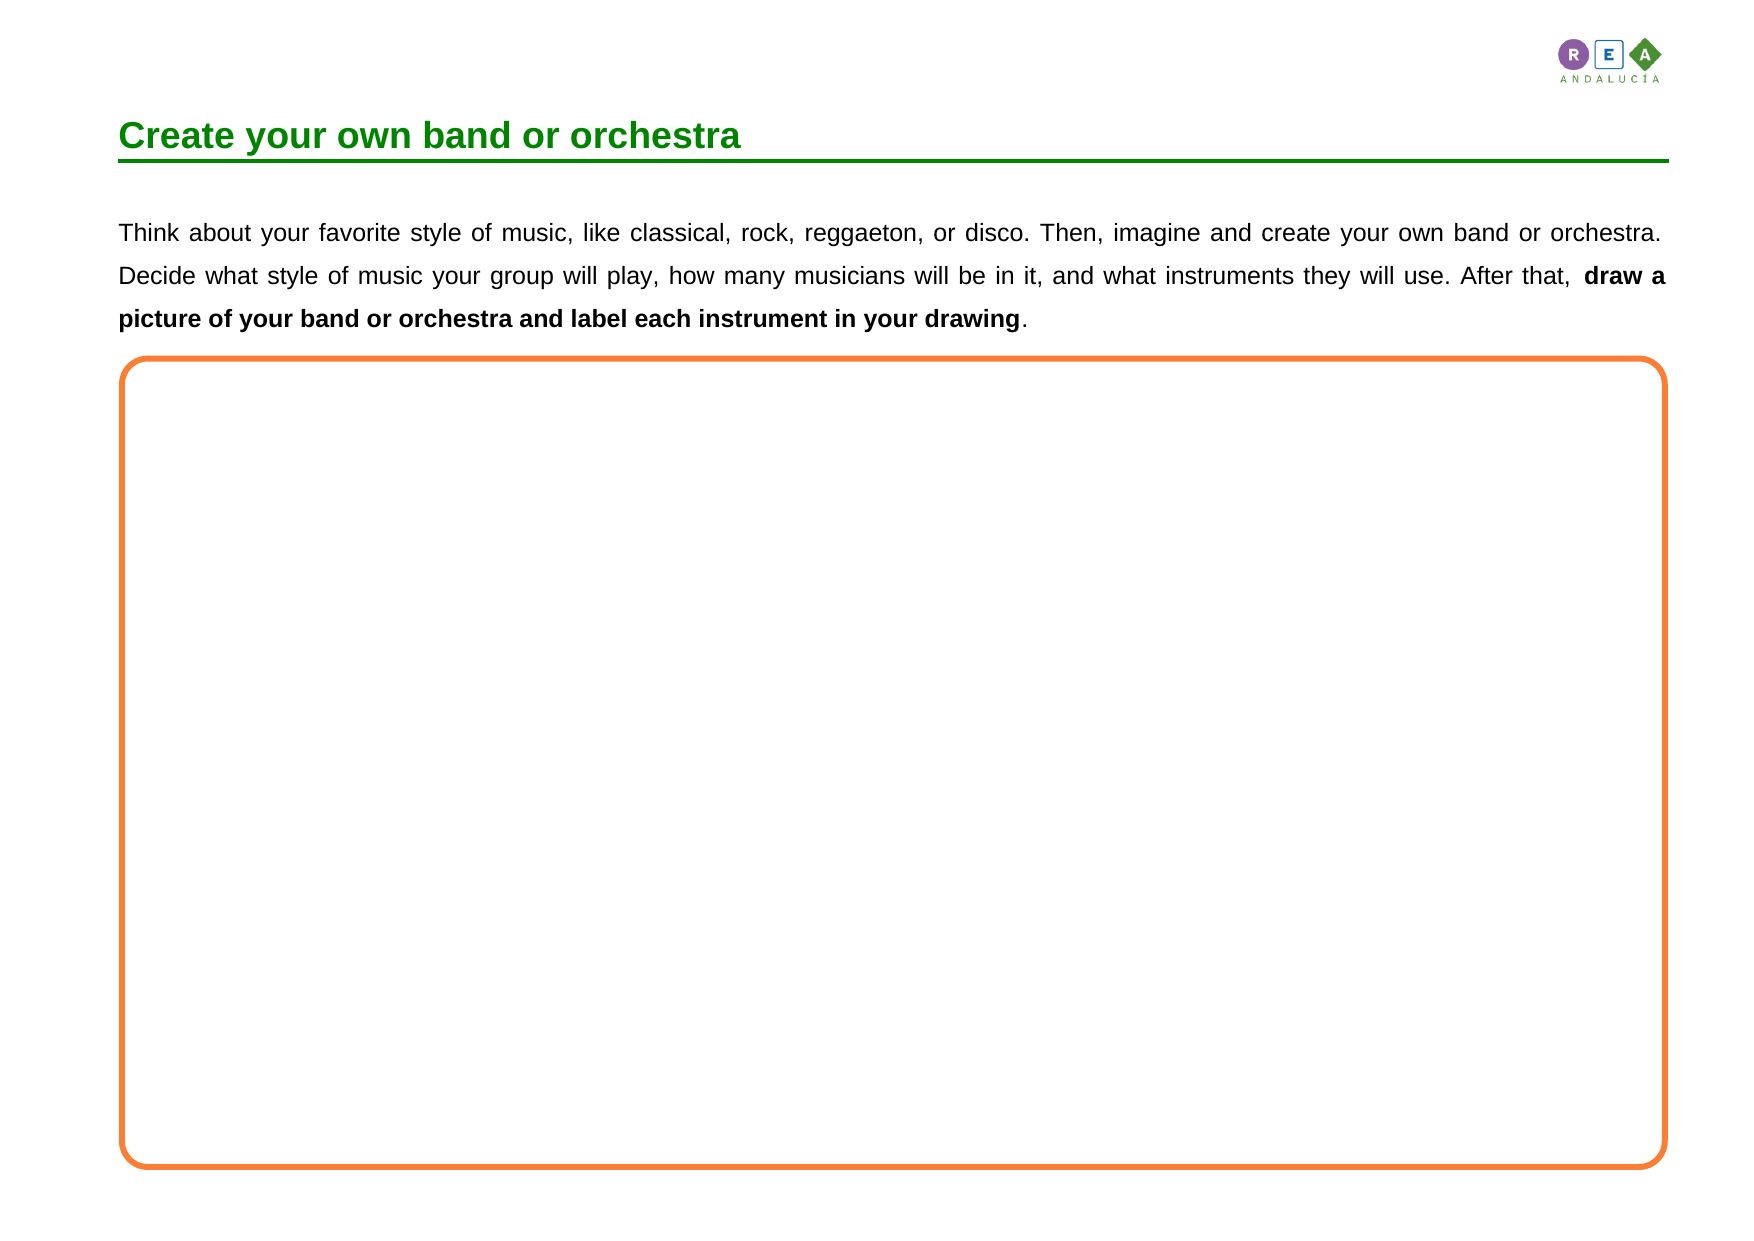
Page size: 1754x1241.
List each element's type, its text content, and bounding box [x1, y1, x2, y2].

text Think about your favorite style of music, like classical, rock, reggaeton, or disco. Then, imagine and create your own band or orchestra. Decide what style of music your group will play, how many musicians will be in it, and what instruments they will use. After that, draw a picture of your band or orchestra and label each instrument in your drawing. [118, 218, 1665, 333]
picture [1553, 33, 1666, 88]
subtitle Create your own band or orchestra [118, 113, 1669, 159]
